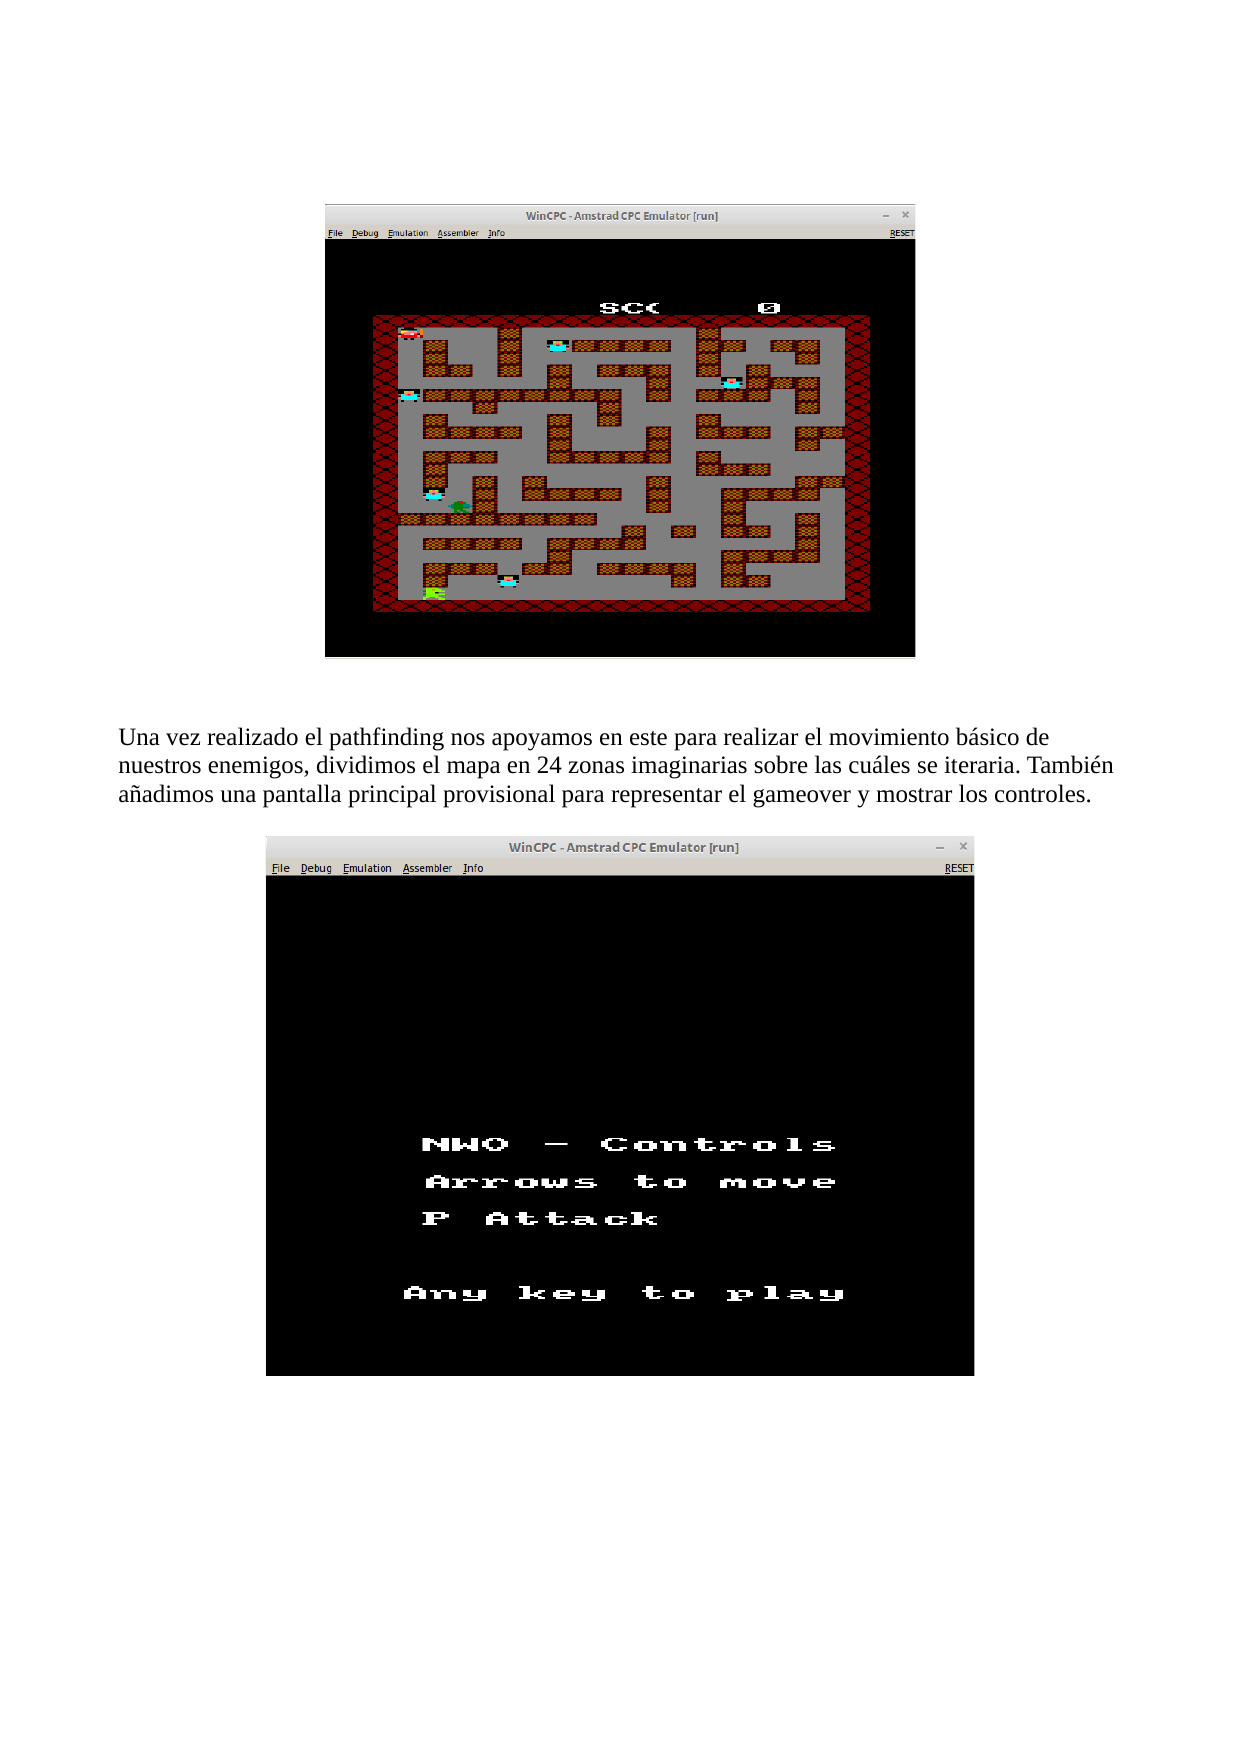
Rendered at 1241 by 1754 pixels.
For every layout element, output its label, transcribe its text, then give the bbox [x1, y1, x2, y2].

picture [325, 204, 916, 659]
text Una vez realizado el pathfinding nos apoyamos en este para realizar el movimiento básico de nuestros enemigos, dividimos el mapa en 24 zonas imaginarias sobre las cuáles se iteraria. También añadimos una pantalla principal provisional para representar el gameover y mostrar los controles. [118, 722, 1122, 808]
picture [265, 836, 975, 1376]
